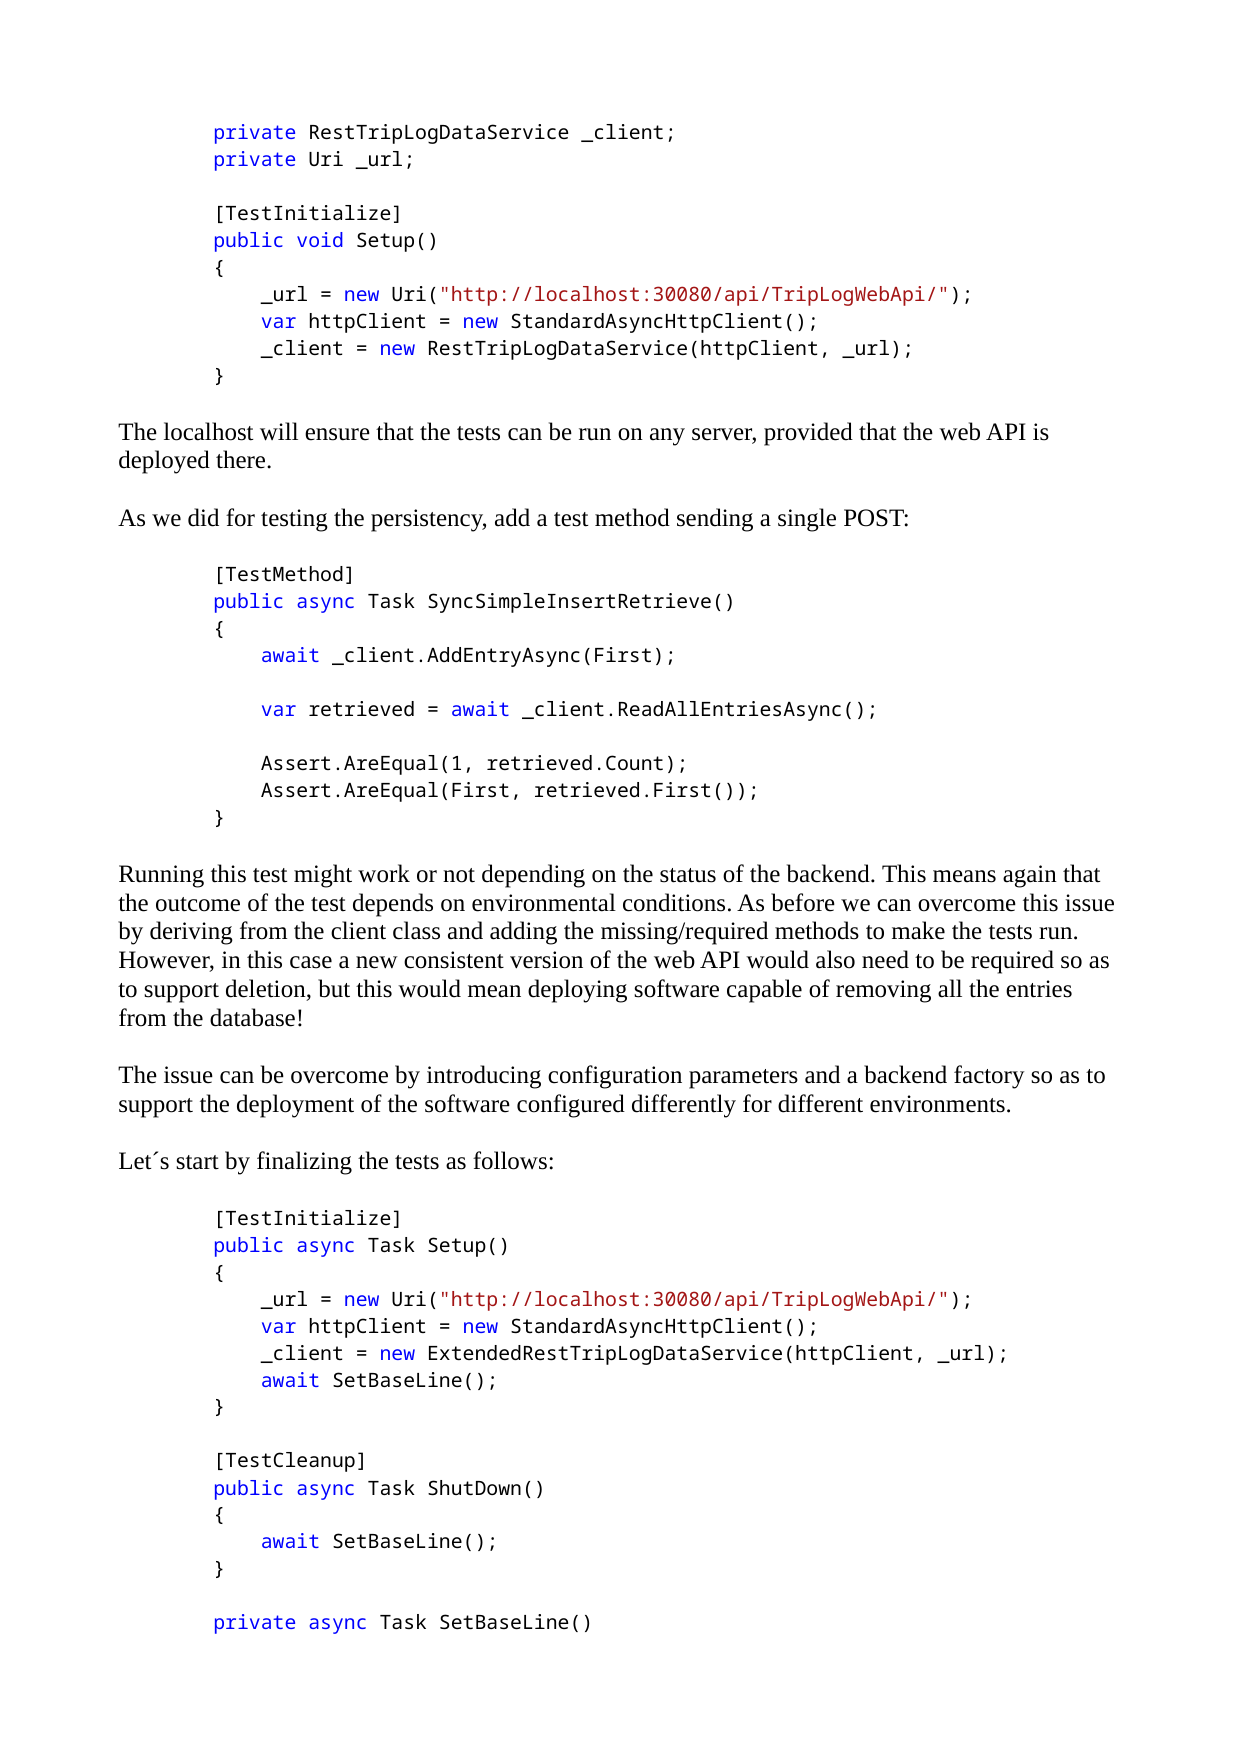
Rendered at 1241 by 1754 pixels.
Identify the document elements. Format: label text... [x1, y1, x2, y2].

text { [118, 253, 1122, 280]
text private RestTripLogDataService _client; [118, 118, 1122, 145]
text await SetBaseLine(); [118, 1528, 1122, 1555]
text As we did for testing the persistency, add a test method sending a single POST: [118, 503, 1122, 532]
text Assert.AreEqual(1, retrieved.Count); [118, 749, 1122, 776]
text The localhost will ensure that the tests can be run on any server, provided that the web API is deployed there. [118, 417, 1122, 474]
text } [118, 803, 1122, 830]
text [TestInitialize] [118, 199, 1122, 226]
text } [118, 1555, 1122, 1582]
text var httpClient = new StandardAsyncHttpClient(); [118, 1312, 1122, 1339]
text The issue can be overcome by introducing configuration parameters and a backend factory so as to support the deployment of the software configured differently for different environments. [118, 1060, 1122, 1118]
text } [118, 1393, 1122, 1420]
text [TestMethod] [118, 560, 1122, 587]
text await SetBaseLine(); [118, 1366, 1122, 1393]
text public async Task SyncSimpleInsertRetrieve() [118, 587, 1122, 614]
text _url = new Uri("http://localhost:30080/api/TripLogWebApi/"); [118, 1285, 1122, 1312]
text { [118, 614, 1122, 641]
text Running this test might work or not depending on the status of the backend. This means again that the outcome of the test depends on environmental conditions. As before we can overcome this issue by deriving from the client class and adding the missing/required methods to make the tests run. However, in this case a new consistent version of the web API would also need to be required so as to support deletion, but this would mean deploying software capable of removing all the entries from the database! [118, 859, 1122, 1031]
text var httpClient = new StandardAsyncHttpClient(); [118, 307, 1122, 334]
text [TestInitialize] [118, 1204, 1122, 1231]
text public async Task Setup() [118, 1231, 1122, 1258]
text Let´s start by finalizing the tests as follows: [118, 1146, 1122, 1175]
text } [118, 361, 1122, 388]
text private async Task SetBaseLine() [118, 1609, 1122, 1636]
text var retrieved = await _client.ReadAllEntriesAsync(); [118, 695, 1122, 722]
text await _client.AddEntryAsync(First); [118, 641, 1122, 668]
text { [118, 1258, 1122, 1285]
text _url = new Uri("http://localhost:30080/api/TripLogWebApi/"); [118, 280, 1122, 307]
text Assert.AreEqual(First, retrieved.First()); [118, 776, 1122, 803]
text { [118, 1501, 1122, 1528]
text public async Task ShutDown() [118, 1474, 1122, 1501]
text public void Setup() [118, 226, 1122, 253]
text private Uri _url; [118, 145, 1122, 172]
text [TestCleanup] [118, 1447, 1122, 1474]
text _client = new RestTripLogDataService(httpClient, _url); [118, 334, 1122, 361]
text _client = new ExtendedRestTripLogDataService(httpClient, _url); [118, 1339, 1122, 1366]
